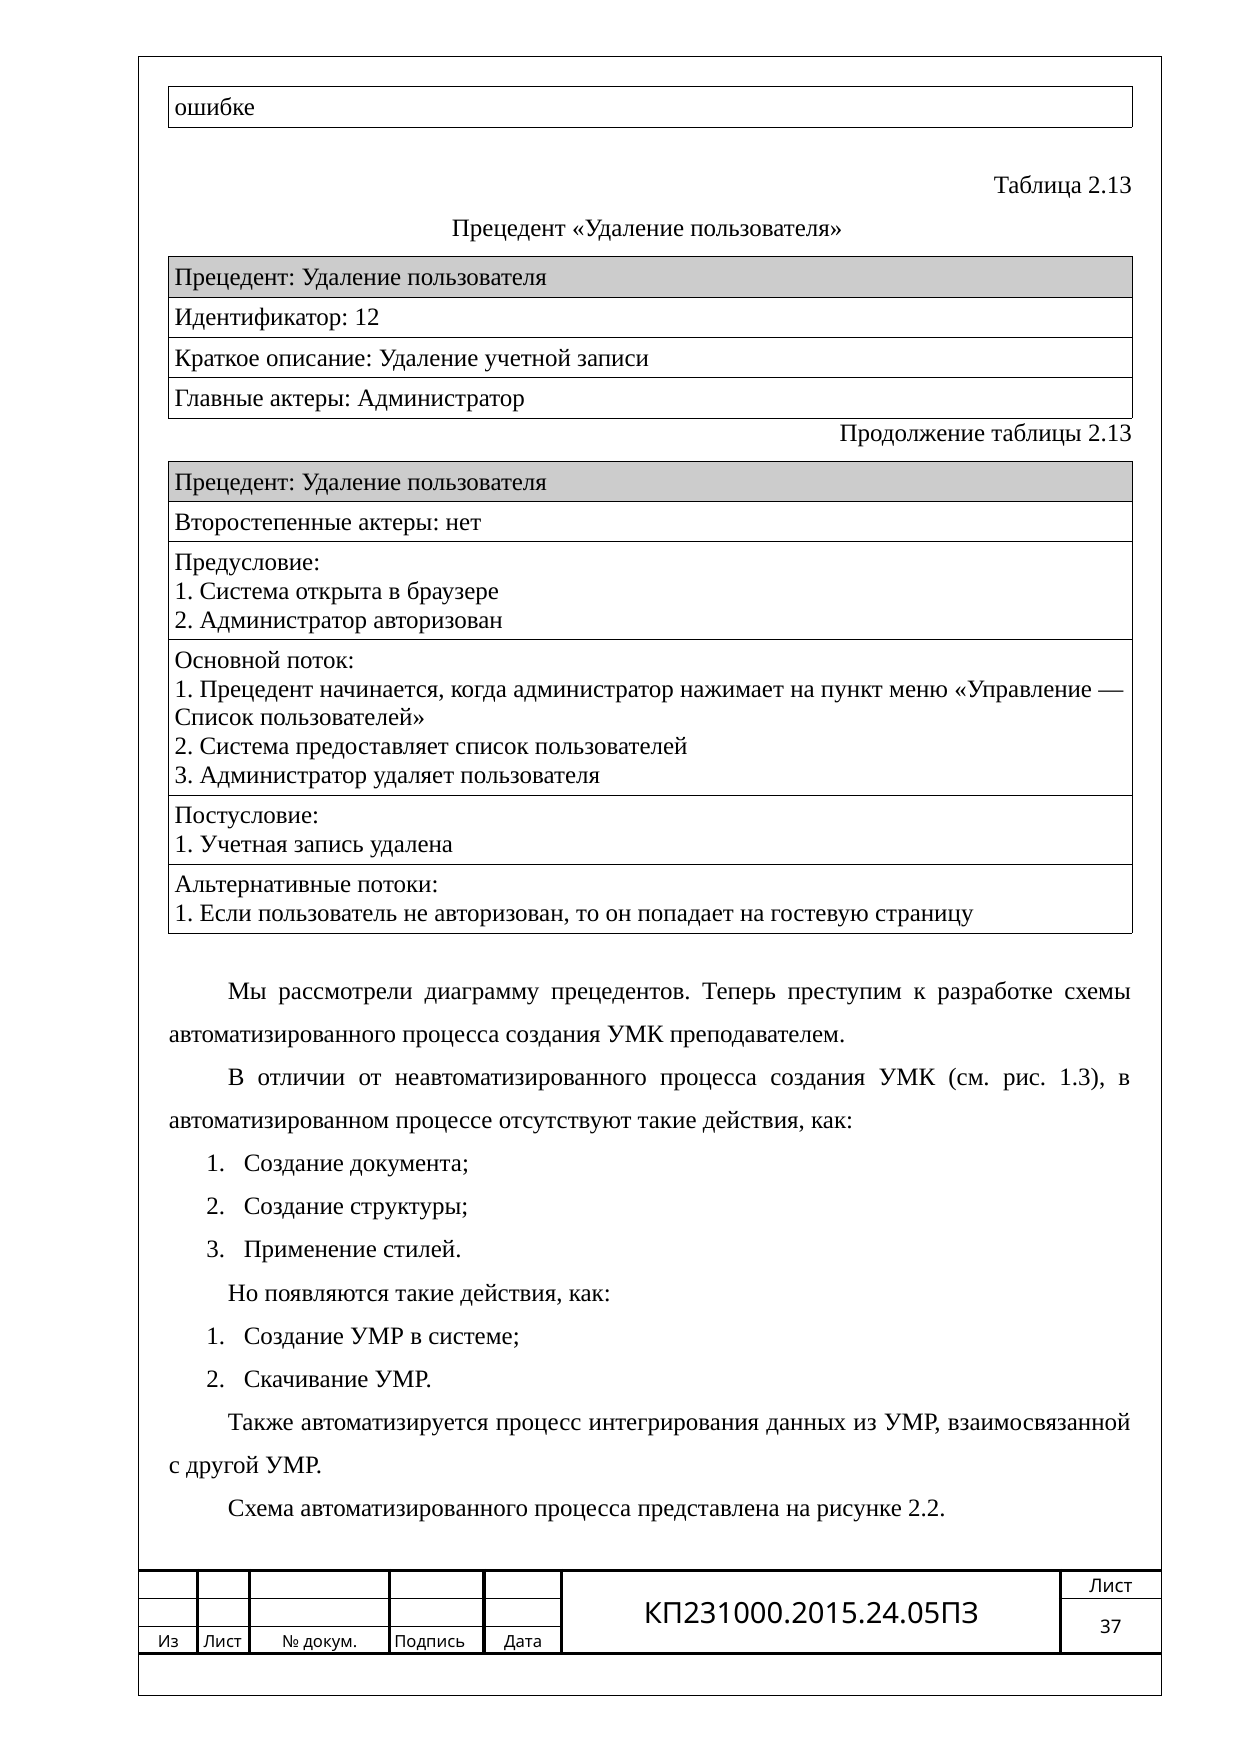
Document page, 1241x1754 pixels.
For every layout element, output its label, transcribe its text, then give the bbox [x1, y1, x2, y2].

list Создание УМР в системе; [206, 1321, 1132, 1349]
text Также автоматизируется процесс интегрирования данных из УМР, взаимосвязанной с другой УМР. [168, 1407, 1132, 1479]
text Схема автоматизированного процесса представлена на рисунке 2.2. [168, 1493, 1132, 1522]
text Мы рассмотрели диаграмму прецедентов. Теперь преступим к разработке схемы автоматизированного процесса создания УМК преподавателем. [168, 976, 1132, 1048]
table_cell Основной поток: 1. Прецедент начинается, когда администратор нажимает на пункт меню «Управление — Список пользователей» 2. Система предоставляет список пользователей 3. Администратор удаляет пользователя [169, 640, 1132, 794]
table_cell Второстепенные актеры: нет [169, 502, 1132, 541]
list Создание структуры; [206, 1191, 1132, 1220]
text Прецедент «Удаление пользователя» [168, 213, 1132, 242]
table_cell Краткое описание: Удаление учетной записи [169, 338, 1132, 377]
table_cell Альтернативные потоки: 1. Если пользователь не авторизован, то он попадает на гостевую страницу [169, 865, 1132, 933]
text Но появляются такие действия, как: [168, 1278, 1132, 1306]
list Создание документа; [206, 1148, 1132, 1177]
table_header Прецедент: Удаление пользователя [169, 257, 1132, 297]
table_cell ошибке [169, 87, 1132, 127]
table_cell Постусловие: 1. Учетная запись удалена [169, 796, 1132, 863]
text Таблица 2.13 [168, 170, 1132, 199]
table_cell Предусловие: 1. Система открыта в браузере 2. Администратор авторизован [169, 542, 1132, 639]
list Применение стилей. [206, 1234, 1132, 1263]
text Продолжение таблицы 2.13 [168, 419, 1132, 446]
table_cell Идентификатор: 12 [169, 298, 1132, 337]
list Скачивание УМР. [206, 1364, 1132, 1393]
text В отличии от неавтоматизированного процесса создания УМК (см. рис. 1.3), в автоматизированном процессе отсутствуют такие действия, как: [168, 1062, 1132, 1134]
table_cell Главные актеры: Администратор [169, 378, 1132, 417]
table_header Прецедент: Удаление пользователя [169, 462, 1132, 501]
